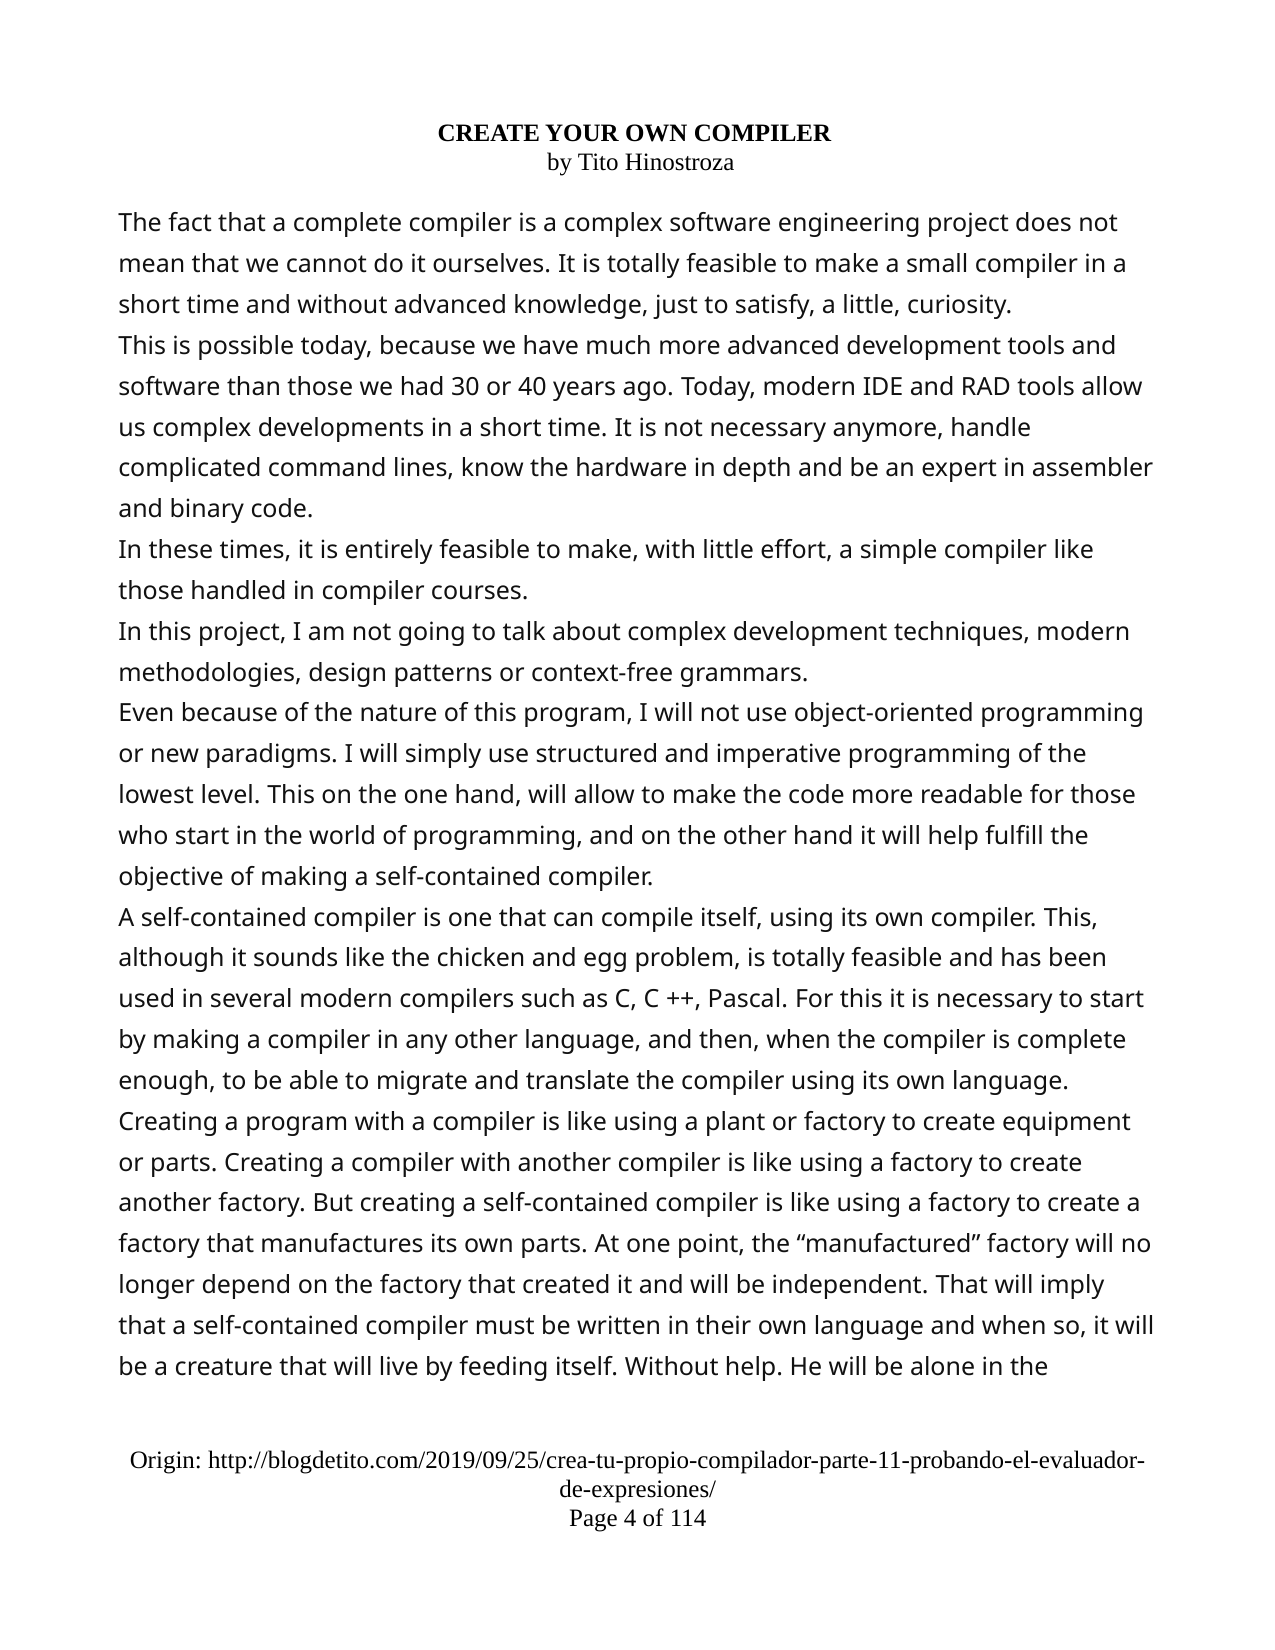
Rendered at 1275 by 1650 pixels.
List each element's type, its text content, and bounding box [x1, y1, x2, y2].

text In this project, I am not going to talk about complex development techniques, modern methodologies, design patterns or context-free grammars. [118, 613, 1157, 688]
text A self-contained compiler is one that can compile itself, using its own compiler. This, although it sounds like the chicken and egg problem, is totally feasible and has been used in several modern compilers such as C, C ++, Pascal. For this it is necessary to start by making a compiler in any other language, and then, when the compiler is complete enough, to be able to migrate and translate the compiler using its own language. [118, 899, 1157, 1097]
text In these times, it is entirely feasible to make, with little effort, a simple compiler like those handled in compiler courses. [118, 532, 1157, 607]
text Creating a program with a compiler is like using a plant or factory to create equipment or parts. Creating a compiler with another compiler is like using a factory to create another factory. But creating a self-contained compiler is like using a factory to create a factory that manufactures its own parts. At one point, the “manufactured” factory will no longer depend on the factory that created it and will be independent. That will imply that a self-contained compiler must be written in their own language and when so, it will be a creature that will live by feeding itself. Without help. He will be alone in the [118, 1103, 1157, 1382]
text The fact that a complete compiler is a complex software engineering project does not mean that we cannot do it ourselves. It is totally feasible to make a small compiler in a short time and without advanced knowledge, just to satisfy, a little, curiosity. [118, 205, 1157, 321]
text This is possible today, because we have much more advanced development tools and software than those we had 30 or 40 years ago. Today, modern IDE and RAD tools allow us complex developments in a short time. It is not necessary anymore, handle complicated command lines, know the hardware in depth and be an expert in assembler and binary code. [118, 328, 1157, 525]
text Even because of the nature of this program, I will not use object-oriented programming or new paradigms. I will simply use structured and imperative programming of the lowest level. This on the one hand, will allow to make the code more readable for those who start in the world of programming, and on the other hand it will help fulfill the objective of making a self-contained compiler. [118, 695, 1157, 892]
